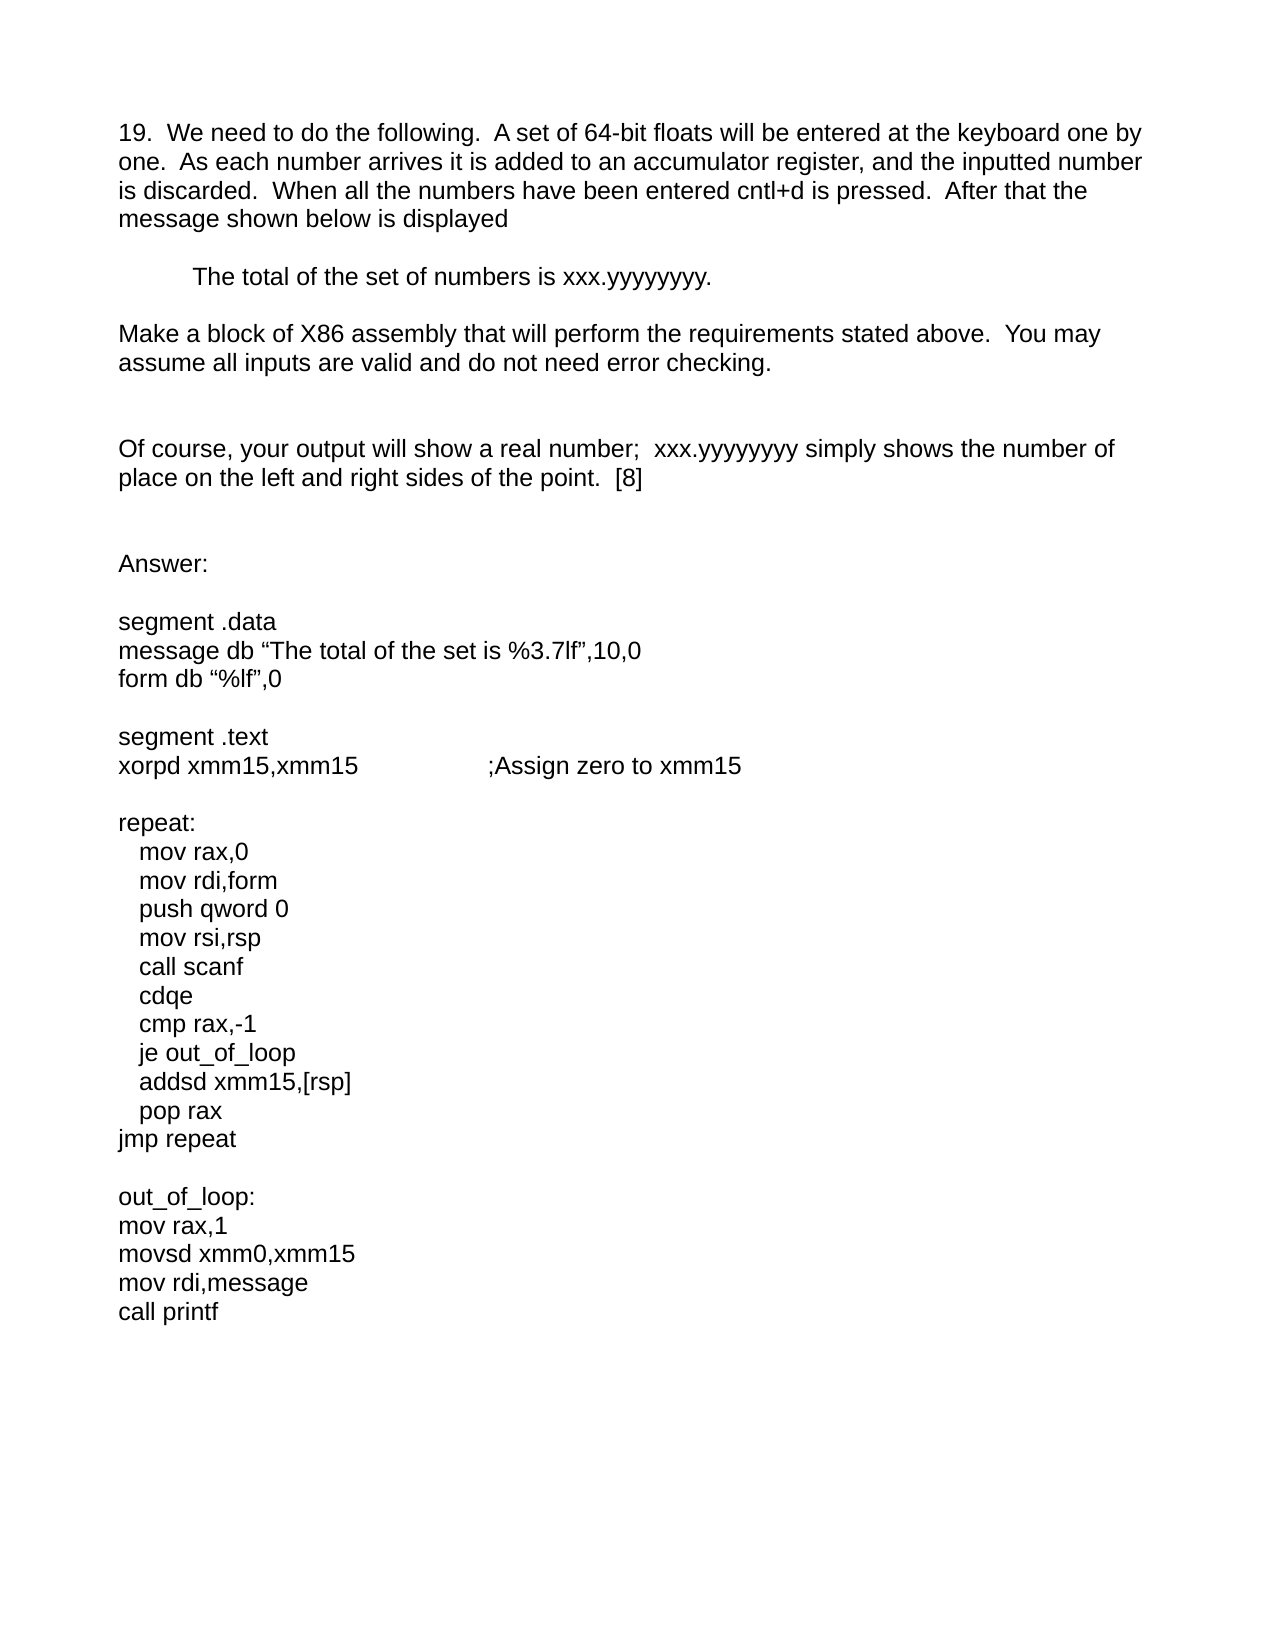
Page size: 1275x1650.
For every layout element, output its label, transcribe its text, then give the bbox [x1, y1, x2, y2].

text mov rdi,message [118, 1268, 1157, 1297]
text je out_of_loop [118, 1038, 1157, 1067]
text mov rsi,rsp [118, 923, 1157, 952]
text mov rax,0 [118, 837, 1157, 866]
text Answer: [118, 549, 1157, 578]
text form db “%lf”,0 [118, 664, 1157, 693]
text cmp rax,-1 [118, 1009, 1157, 1038]
text Make a block of X86 assembly that will perform the requirements stated above. You may assume all inputs are valid and do not need error checking. [118, 319, 1157, 377]
text out_of_loop: [118, 1182, 1157, 1211]
text segment .data [118, 607, 1157, 636]
text 19. We need to do the following. A set of 64-bit floats will be entered at the keyboard one by one. As each number arrives it is added to an accumulator register, and the inputted number is discarded. When all the numbers have been entered cntl+d is pressed. After that the message shown below is displayed [118, 118, 1157, 233]
text message db “The total of the set is %3.7lf”,10,0 [118, 636, 1157, 664]
text Of course, your output will show a real number; xxx.yyyyyyyy simply shows the number of place on the left and right sides of the point. [8] [118, 434, 1157, 492]
text The total of the set of numbers is xxx.yyyyyyyy. [118, 262, 1157, 291]
text mov rdi,form [118, 866, 1157, 894]
text push qword 0 [118, 894, 1157, 923]
text segment .text [118, 722, 1157, 751]
text mov rax,1 [118, 1211, 1157, 1239]
text call scanf [118, 952, 1157, 981]
text repeat: [118, 808, 1157, 837]
text xorpd xmm15,xmm15 ;Assign zero to xmm15 [118, 751, 1157, 779]
text movsd xmm0,xmm15 [118, 1239, 1157, 1268]
text call printf [118, 1297, 1157, 1326]
text addsd xmm15,[rsp] [118, 1067, 1157, 1096]
text jmp repeat [118, 1124, 1157, 1153]
text cdqe [118, 981, 1157, 1009]
text pop rax [118, 1096, 1157, 1124]
